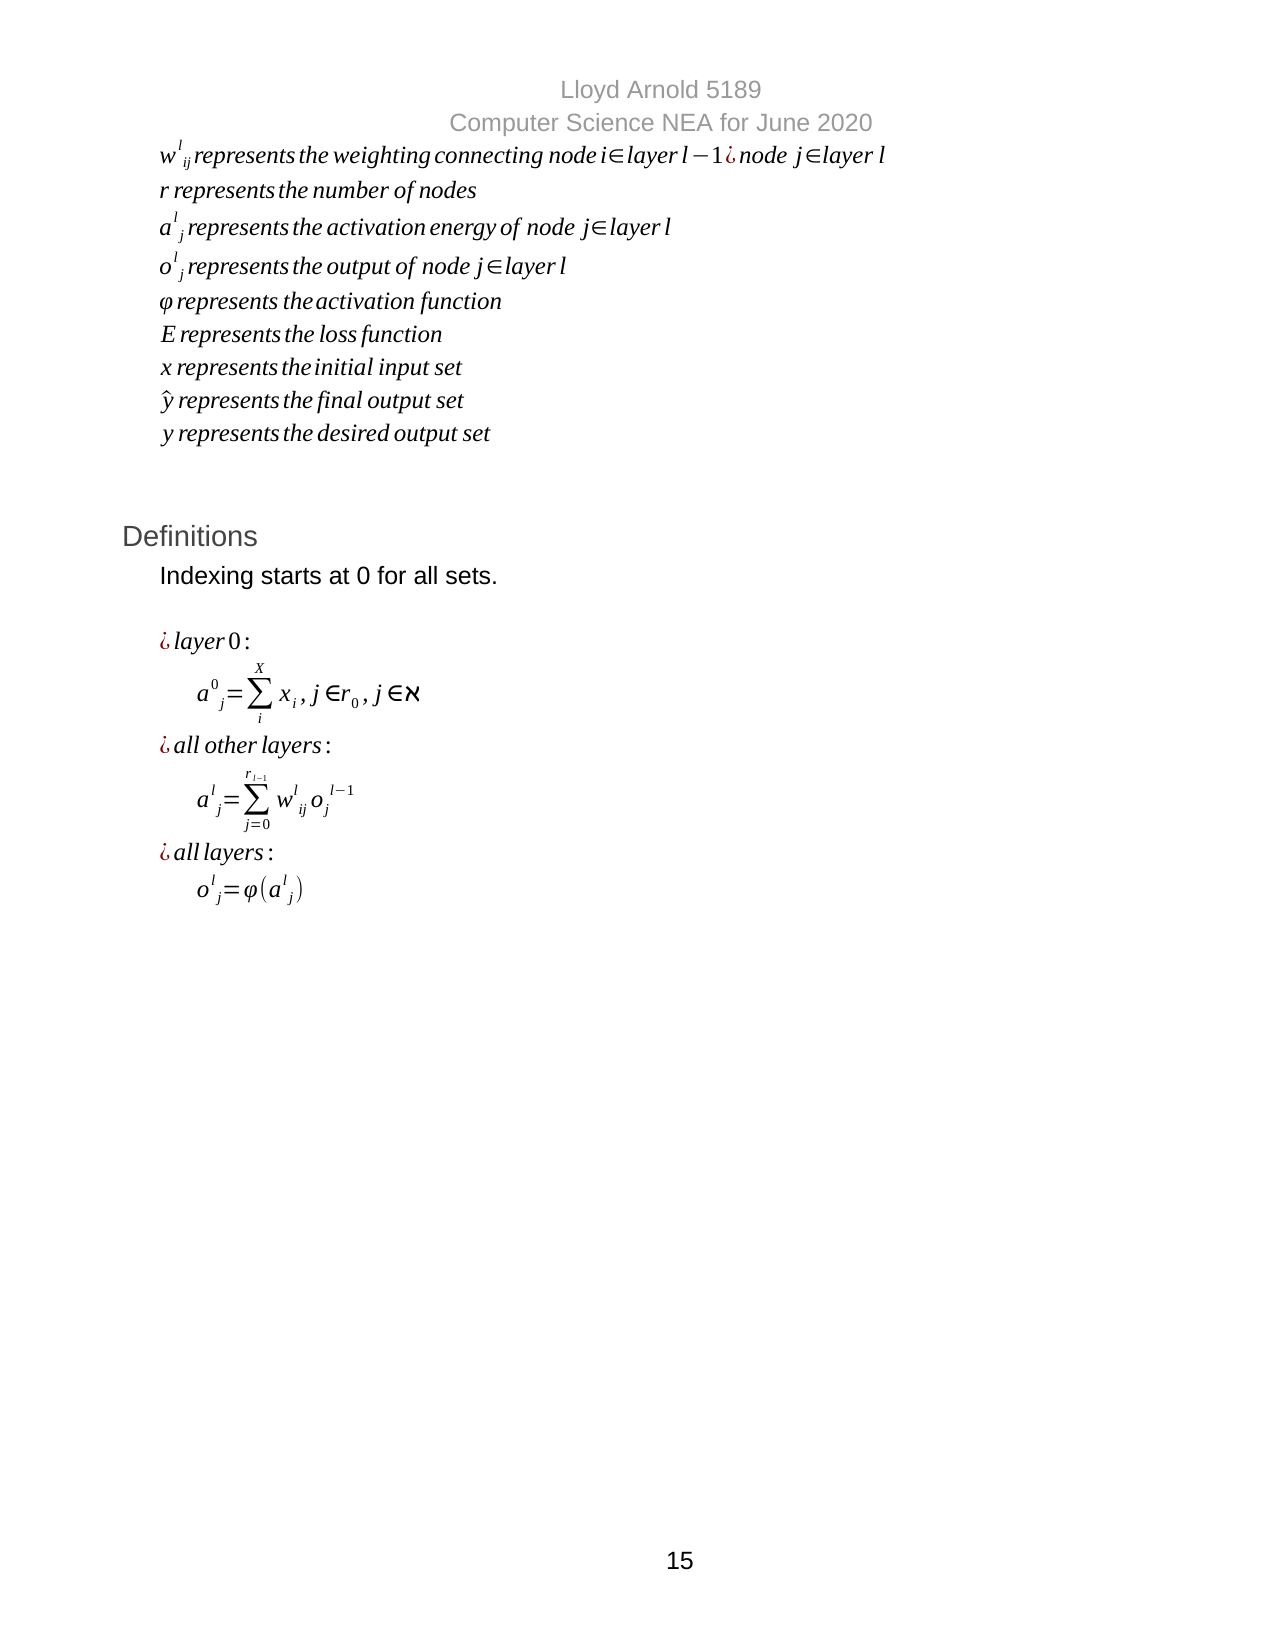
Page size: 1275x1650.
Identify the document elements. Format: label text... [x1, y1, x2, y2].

subtitle Definitions [122, 519, 1200, 552]
text Indexing starts at 0 for all sets. [122, 561, 1200, 589]
